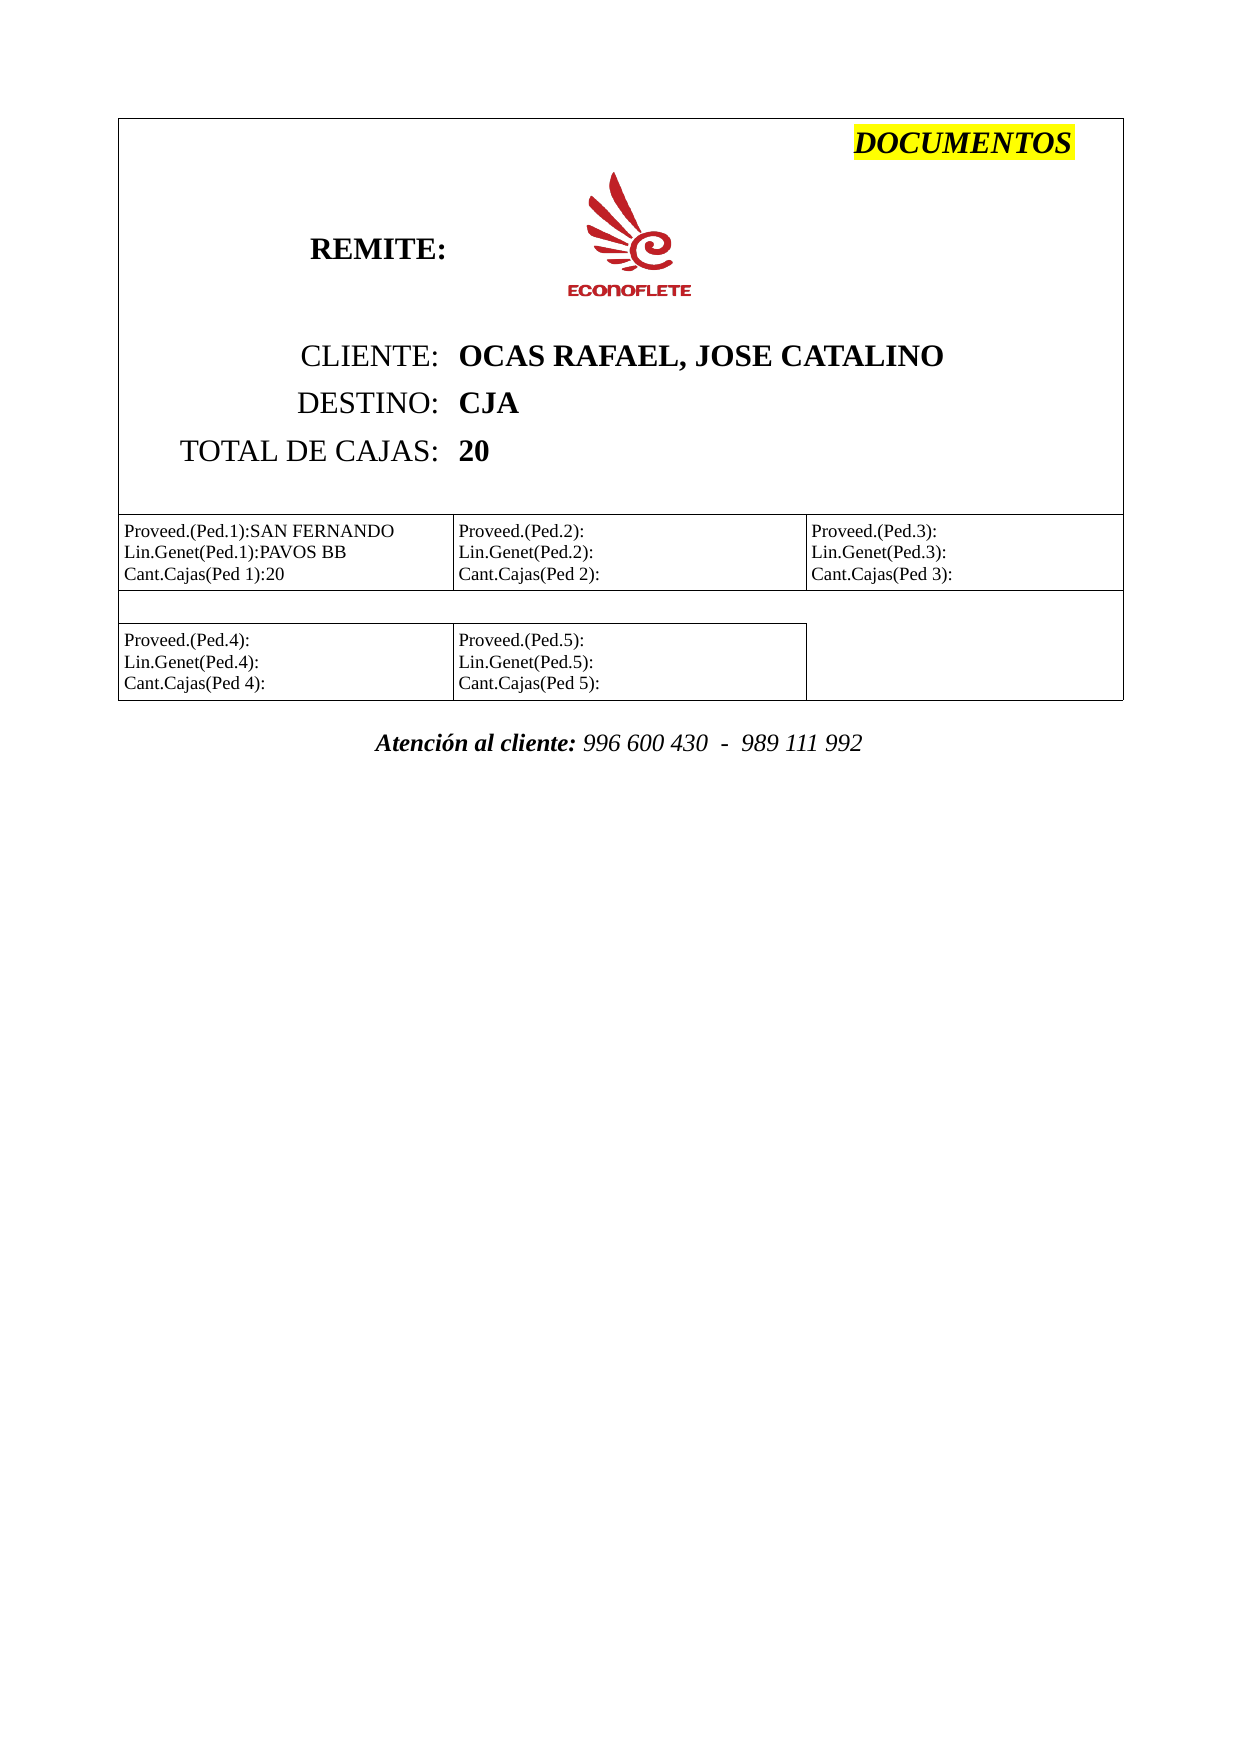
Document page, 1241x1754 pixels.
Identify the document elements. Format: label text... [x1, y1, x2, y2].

table_cell [806, 379, 1123, 426]
table_cell OCAS RAFAEL, JOSE CATALINO [453, 332, 1123, 379]
table_cell [119, 591, 453, 623]
text Atención al cliente: 996 600 430 - 989 111 992 [118, 728, 1122, 757]
table_header [119, 119, 453, 166]
table_cell TOTAL DE CAJAS: [119, 426, 453, 474]
table_cell [806, 474, 1123, 514]
table_cell Proveed.(Ped.2): Lin.Genet(Ped.2): Cant.Cajas(Ped 2): [454, 515, 806, 590]
table_cell CJA [453, 379, 806, 426]
picture [552, 171, 707, 297]
table_cell Proveed.(Ped.4): Lin.Genet(Ped.4): Cant.Cajas(Ped 4): [119, 624, 453, 699]
table_cell Proveed.(Ped.3): Lin.Genet(Ped.3): Cant.Cajas(Ped 3): [807, 515, 1123, 590]
table_cell [453, 166, 806, 332]
table_header [453, 119, 806, 166]
table_cell [119, 474, 453, 514]
table_cell [806, 166, 1123, 332]
table_cell [453, 474, 806, 514]
table_cell Proveed.(Ped.1):SAN FERNANDO Lin.Genet(Ped.1):PAVOS BB Cant.Cajas(Ped 1):20 [119, 515, 453, 590]
table_cell CLIENTE: [119, 332, 453, 379]
table_cell 20 [453, 426, 1123, 474]
table_cell DESTINO: [119, 379, 453, 426]
table_cell REMITE: [119, 166, 453, 332]
table_cell [807, 623, 1123, 699]
table_cell [806, 591, 1123, 623]
table_cell Proveed.(Ped.5): Lin.Genet(Ped.5): Cant.Cajas(Ped 5): [454, 624, 806, 699]
table_header DOCUMENTOS [806, 119, 1123, 166]
table_cell [453, 591, 806, 623]
